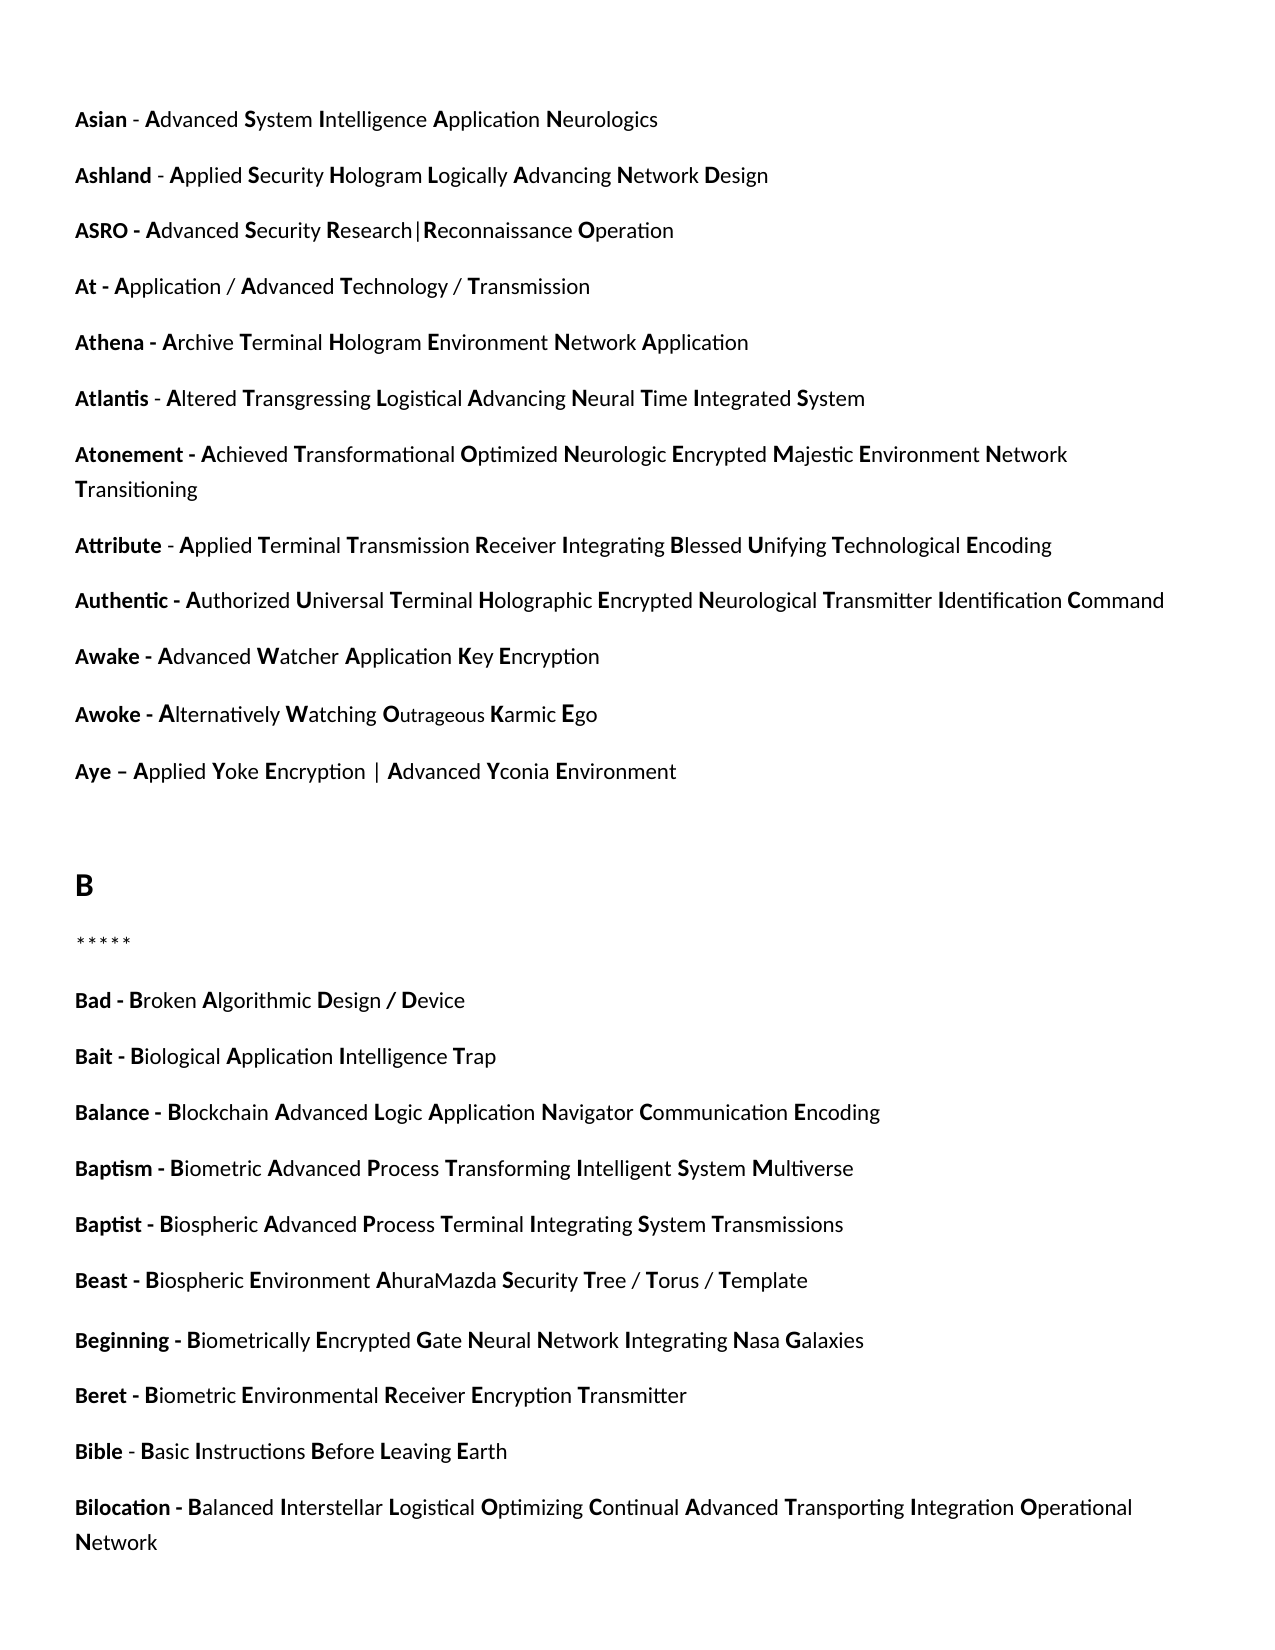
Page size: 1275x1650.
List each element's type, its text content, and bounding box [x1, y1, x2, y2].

text Beginning - Biometrically Encrypted Gate Neural Network Integrating Nasa Galaxies [75, 1324, 1200, 1354]
text Baptist - Biospheric Advanced Process Terminal Integrating System Transmissions [75, 1208, 1200, 1238]
text Asian - Advanced System Intelligence Application Neurologics [75, 103, 1200, 133]
text ASRO - Advanced Security Research|Reconnaissance Operation [75, 215, 1200, 245]
text Bilocation - Balanced Interstellar Logistical Optimizing Continual Advanced Transporting Integration Operational Network [75, 1491, 1200, 1556]
text Balance - Blockchain Advanced Logic Application Navigator Communication Encoding [75, 1096, 1200, 1127]
text ***** [75, 932, 1200, 959]
text B [75, 864, 1200, 905]
text Ashland - Applied Security Hologram Logically Advancing Network Design [75, 159, 1200, 189]
text Atonement - Achieved Transformational Optimized Neurologic Encrypted Majestic Environment Network Transitioning [75, 438, 1200, 503]
text Beast - Biospheric Environment AhuraMazda Security Tree / Torus / Template [75, 1264, 1200, 1294]
text Awoke - Alternatively Watching Outrageous Karmic Ego [75, 696, 1200, 729]
text Authentic - Authorized Universal Terminal Holographic Encrypted Neurological Transmitter Identification Command [75, 585, 1200, 615]
text Attribute - Applied Terminal Transmission Receiver Integrating Blessed Unifying Technological Encoding [75, 529, 1200, 559]
text At - Application / Advanced Technology / Transmission [75, 271, 1200, 301]
text Atlantis - Altered Transgressing Logistical Advancing Neural Time Integrated System [75, 382, 1200, 413]
text Bible - Basic Instructions Before Leaving Earth [75, 1435, 1200, 1466]
text Beret - Biometric Environmental Receiver Encryption Transmitter [75, 1379, 1200, 1410]
text Bait - Biological Application Intelligence Trap [75, 1040, 1200, 1071]
text Baptism - Biometric Advanced Process Transforming Intelligent System Multiverse [75, 1152, 1200, 1183]
text Athena - Archive Terminal Hologram Environment Network Application [75, 326, 1200, 357]
text Awake - Advanced Watcher Application Key Encryption [75, 641, 1200, 671]
text Bad - Broken Algorithmic Design / Device [75, 984, 1200, 1015]
text Aye – Applied Yoke Encryption | Advanced Yconia Environment [75, 755, 1200, 786]
